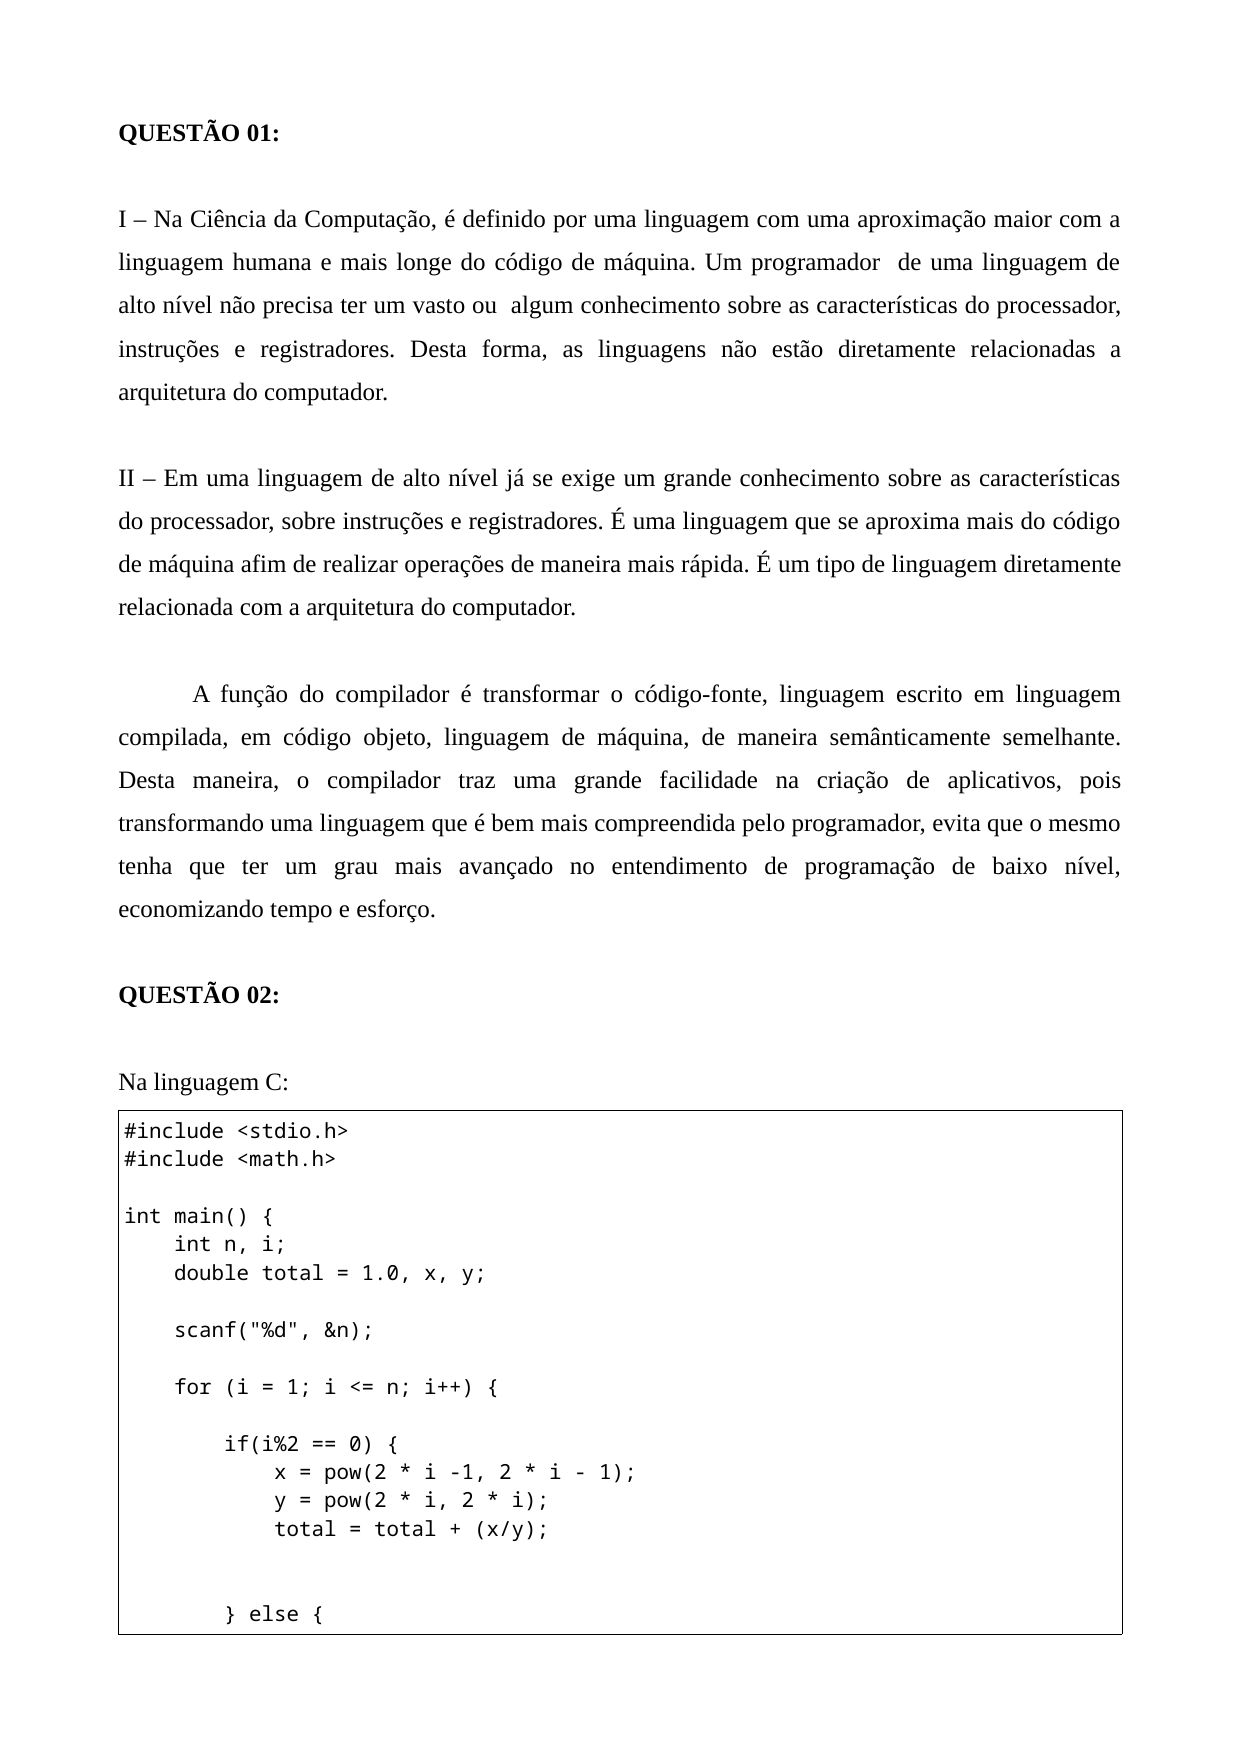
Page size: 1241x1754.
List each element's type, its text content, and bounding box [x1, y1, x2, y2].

text I – Na Ciência da Computação, é definido por uma linguagem com uma aproximação maior com a linguagem humana e mais longe do código de máquina. Um programador de uma linguagem de alto nível não precisa ter um vasto ou algum conhecimento sobre as características do processador, instruções e registradores. Desta forma, as linguagens não estão diretamente relacionadas a arquitetura do computador. [118, 204, 1122, 406]
table_header #include <stdio.h> #include <math.h> int main() { int n, i; double total = 1.0, x, y; scanf("%d", &n); for (i = 1; i <= n; i++) { if(i%2 == 0) { x = pow(2 * i -1, 2 * i - 1); y = pow(2 * i, 2 * i); total = total + (x/y); } else { [119, 1111, 1122, 1633]
text QUESTÃO 01: [118, 118, 1122, 147]
text QUESTÃO 02: [118, 981, 1122, 1009]
text A função do compilador é transformar o código-fonte, linguagem escrito em linguagem compilada, em código objeto, linguagem de máquina, de maneira semânticamente semelhante. Desta maneira, o compilador traz uma grande facilidade na criação de aplicativos, pois transformando uma linguagem que é bem mais compreendida pelo programador, evita que o mesmo tenha que ter um grau mais avançado no entendimento de programação de baixo nível, economizando tempo e esforço. [118, 679, 1122, 923]
text Na linguagem C: [118, 1067, 1122, 1096]
text II – Em uma linguagem de alto nível já se exige um grande conhecimento sobre as características do processador, sobre instruções e registradores. É uma linguagem que se aproxima mais do código de máquina afim de realizar operações de maneira mais rápida. É um tipo de linguagem diretamente relacionada com a arquitetura do computador. [118, 463, 1122, 621]
